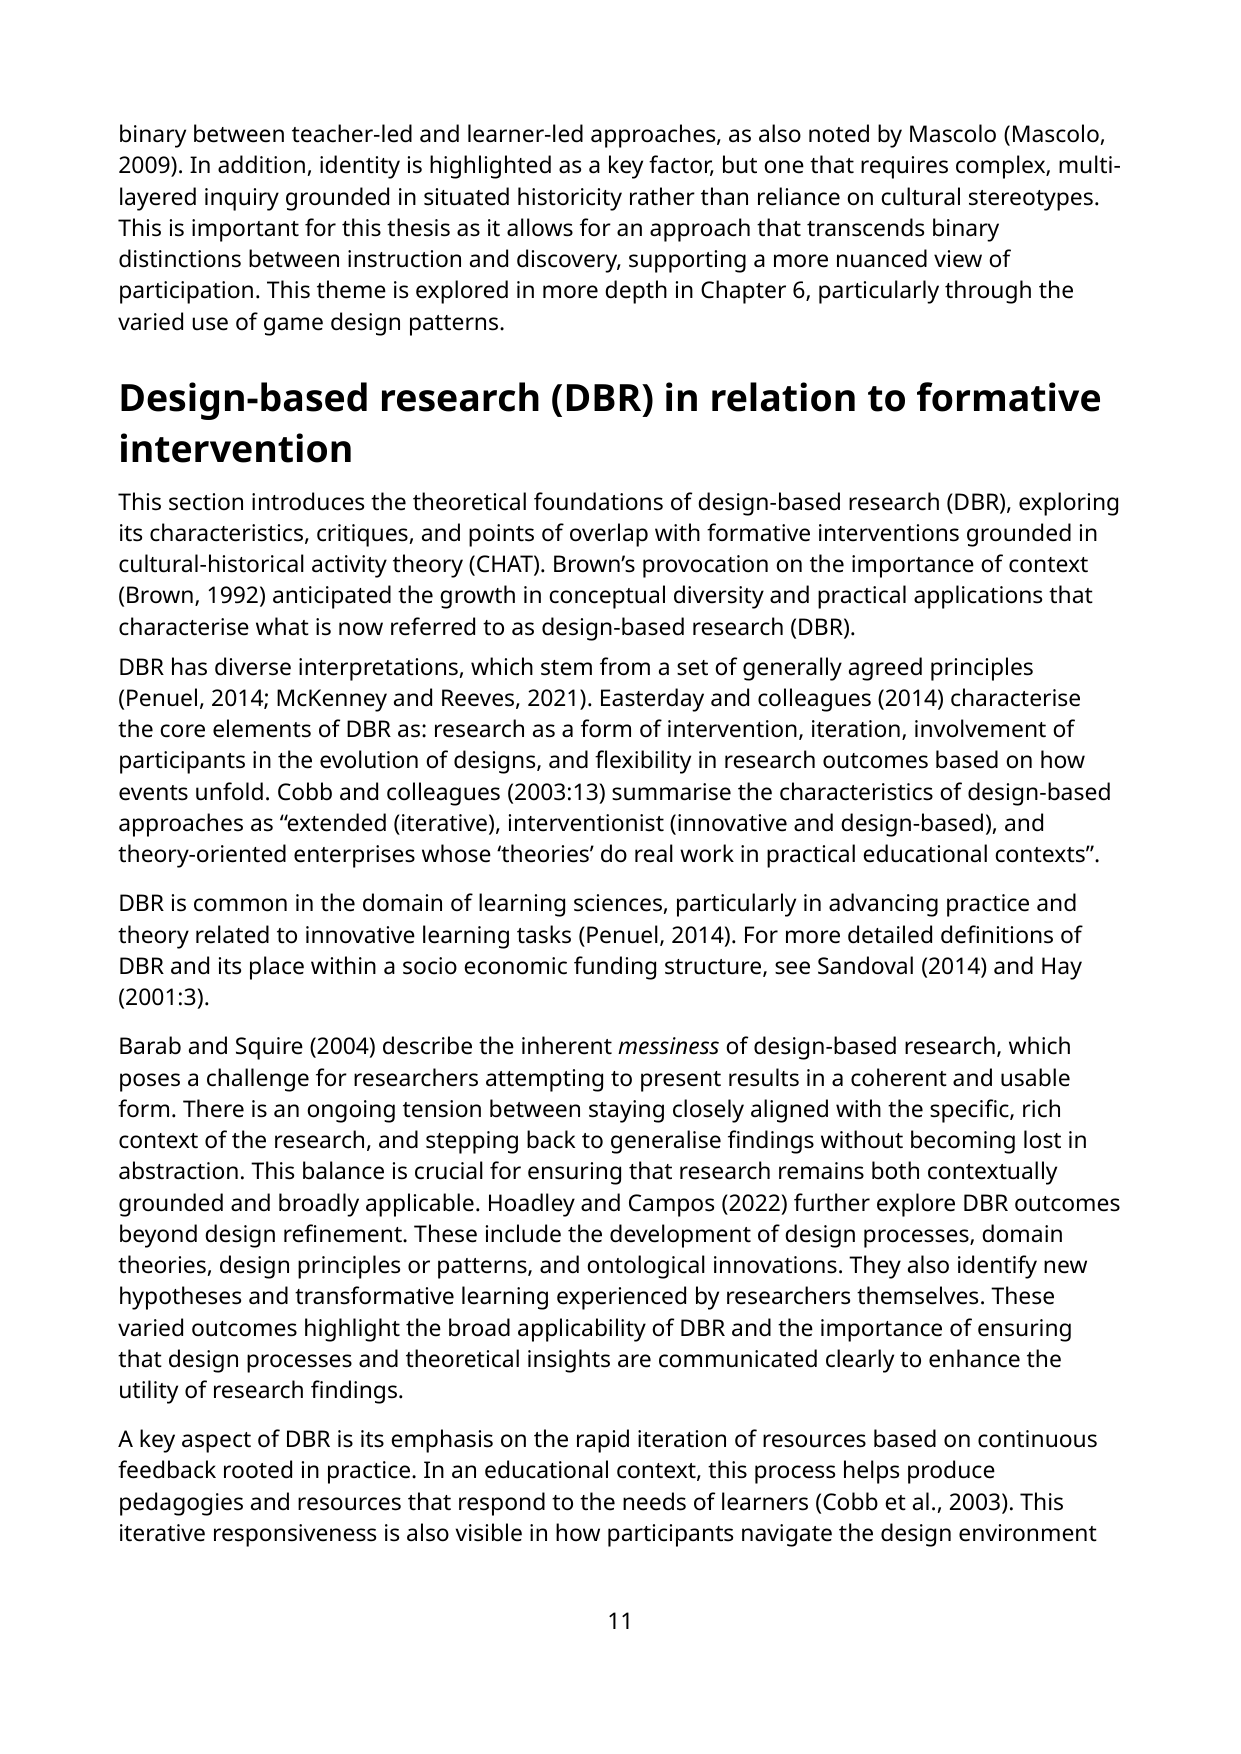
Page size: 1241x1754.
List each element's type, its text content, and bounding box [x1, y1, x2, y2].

text binary between teacher-led and learner-led approaches, as also noted by Mascolo (Mascolo, 2009). In addition, identity is highlighted as a key factor, but one that requires complex, multi-layered inquiry grounded in situated historicity rather than reliance on cultural stereotypes. This is important for this thesis as it allows for an approach that transcends binary distinctions between instruction and discovery, supporting a more nuanced view of participation. This theme is explored in more depth in Chapter 6, particularly through the varied use of game design patterns. [118, 118, 1122, 337]
text A key aspect of DBR is its emphasis on the rapid iteration of resources based on continuous feedback rooted in practice. In an educational context, this process helps produce pedagogies and resources that respond to the needs of learners (Cobb et al., 2003). This iterative responsiveness is also visible in how participants navigate the design environment [118, 1423, 1122, 1548]
text Barab and Squire (2004) describe the inherent messiness of design-based research, which poses a challenge for researchers attempting to present results in a coherent and usable form. There is an ongoing tension between staying closely aligned with the specific, rich context of the research, and stepping back to generalise findings without becoming lost in abstraction. This balance is crucial for ensuring that research remains both contextually grounded and broadly applicable. Hoadley and Campos (2022) further explore DBR outcomes beyond design refinement. These include the development of design processes, domain theories, design principles or patterns, and ontological innovations. They also identify new hypotheses and transformative learning experienced by researchers themselves. These varied outcomes highlight the broad applicability of DBR and the importance of ensuring that design processes and theoretical insights are communicated clearly to enhance the utility of research findings. [118, 1030, 1122, 1405]
text This section introduces the theoretical foundations of design-based research (DBR), exploring its characteristics, critiques, and points of overlap with formative interventions grounded in cultural-historical activity theory (CHAT). Brown’s provocation on the importance of context (Brown, 1992) anticipated the growth in conceptual diversity and practical applications that characterise what is now referred to as design-based research (DBR). [118, 485, 1122, 642]
subtitle Design-based research (DBR) in relation to formative intervention [118, 371, 1122, 473]
text DBR is common in the domain of learning sciences, particularly in advancing practice and theory related to innovative learning tasks (Penuel, 2014). For more detailed definitions of DBR and its place within a socio economic funding structure, see Sandoval (2014) and Hay (2001:3). [118, 887, 1122, 1012]
text DBR has diverse interpretations, which stem from a set of generally agreed principles (Penuel, 2014; McKenney and Reeves, 2021). Easterday and colleagues (2014) characterise the core elements of DBR as: research as a form of intervention, iteration, involvement of participants in the evolution of designs, and flexibility in research outcomes based on how events unfold. Cobb and colleagues (2003:13) summarise the characteristics of design-based approaches as “extended (iterative), interventionist (innovative and design-based), and theory-oriented enterprises whose ‘theories’ do real work in practical educational contexts”. [118, 651, 1122, 869]
